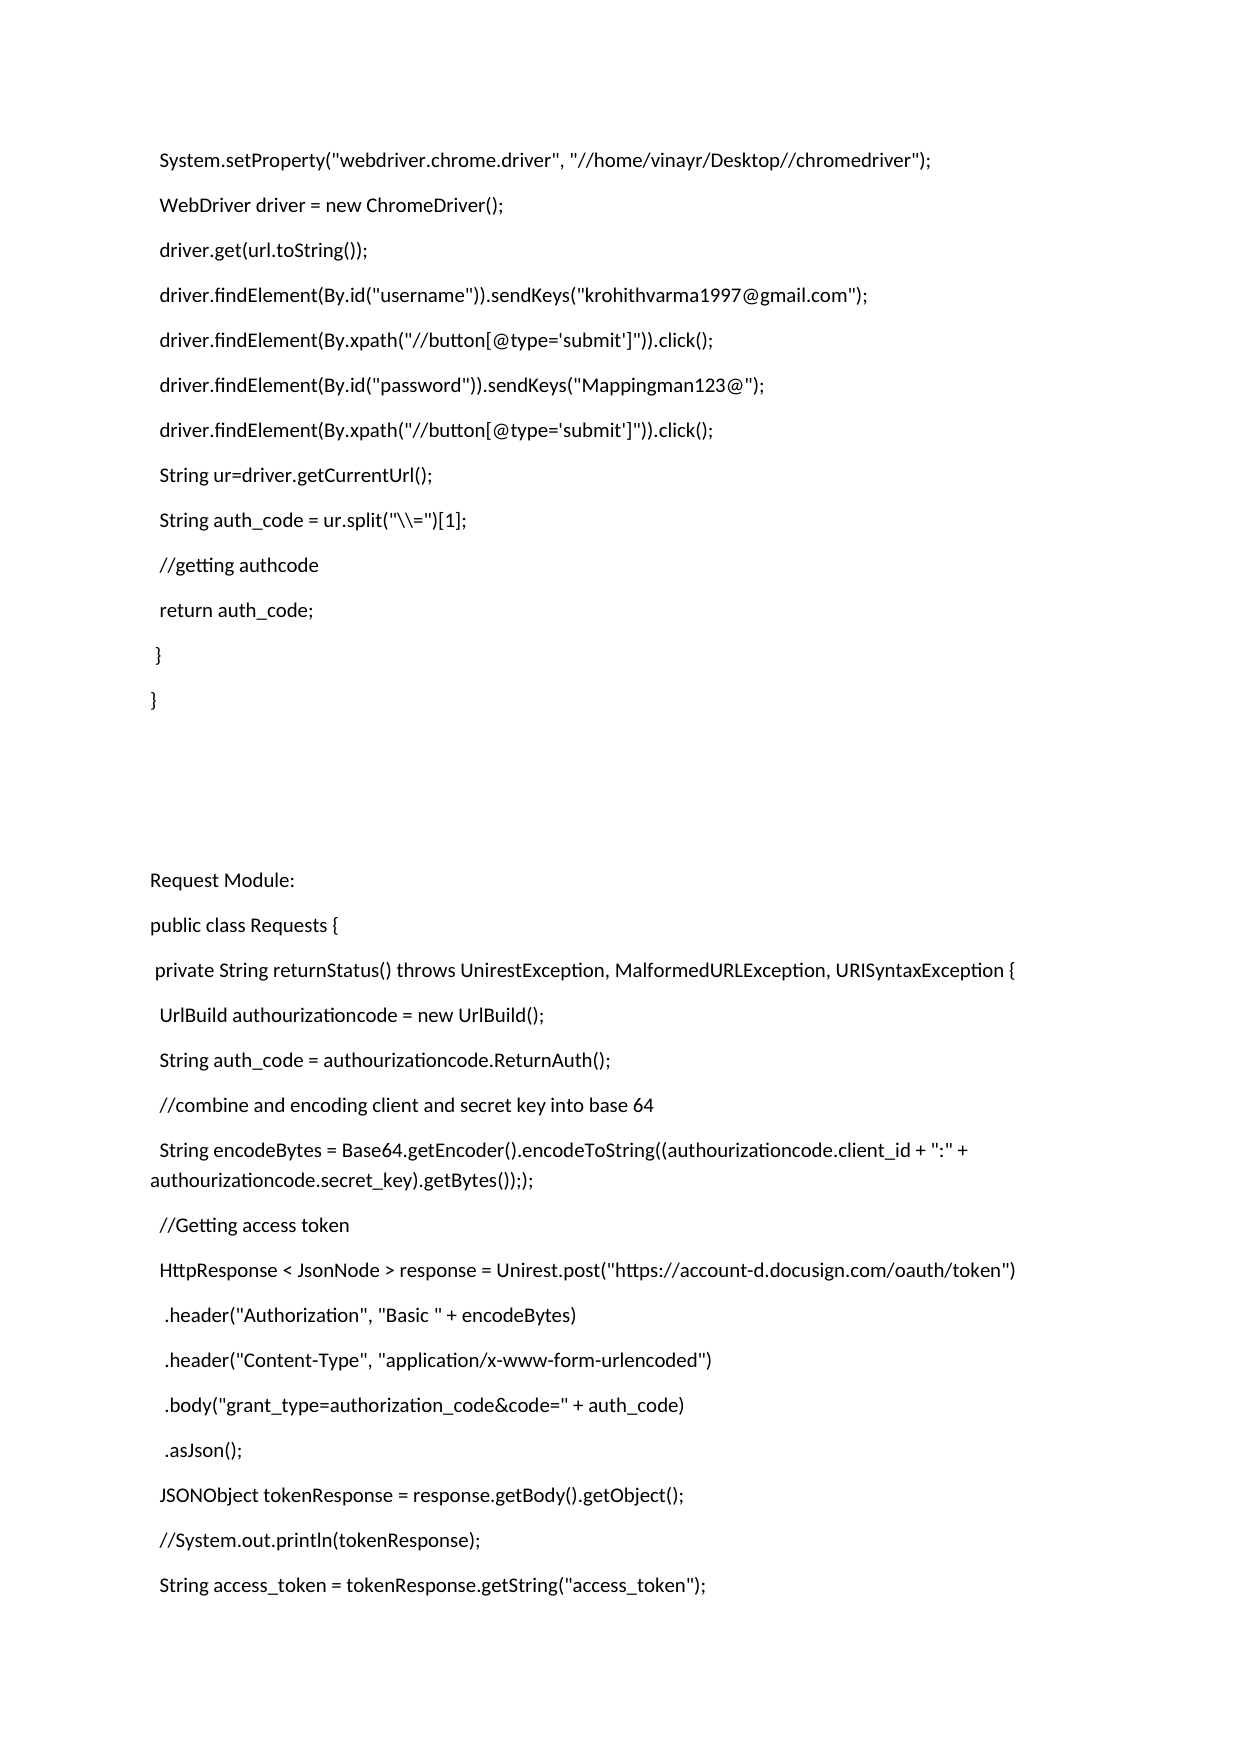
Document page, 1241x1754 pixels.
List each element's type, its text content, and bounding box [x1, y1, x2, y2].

text //combine and encoding client and secret key into base 64 [150, 1092, 1090, 1117]
text WebDriver driver = new ChromeDriver(); [150, 192, 1090, 217]
text UrlBuild authourizationcode = new UrlBuild(); [150, 1002, 1090, 1027]
text String auth_code = ur.split("\\=")[1]; [150, 507, 1090, 532]
text driver.findElement(By.xpath("//button[@type='submit']")).click(); [150, 417, 1090, 442]
text //Getting access token [150, 1212, 1090, 1238]
text String access_token = tokenResponse.getString("access_token"); [150, 1572, 1090, 1598]
text return auth_code; [150, 597, 1090, 622]
text driver.findElement(By.id("password")).sendKeys("Mappingman123@"); [150, 372, 1090, 397]
text driver.findElement(By.id("username")).sendKeys("krohithvarma1997@gmail.com"); [150, 282, 1090, 307]
text String encodeBytes = Base64.getEncoder().encodeToString((authourizationcode.client_id + ":" + authourizationcode.secret_key).getBytes());); [150, 1137, 1090, 1193]
text private String returnStatus() throws UnirestException, MalformedURLException, URISyntaxException { [150, 957, 1090, 982]
text } [150, 642, 1090, 667]
text driver.get(url.toString()); [150, 237, 1090, 262]
text JSONObject tokenResponse = response.getBody().getObject(); [150, 1482, 1090, 1508]
text .header("Content-Type", "application/x-www-form-urlencoded") [150, 1347, 1090, 1373]
text HttpResponse < JsonNode > response = Unirest.post("https://account-d.docusign.com/oauth/token") [150, 1257, 1090, 1283]
text .asJson(); [150, 1437, 1090, 1463]
text driver.findElement(By.xpath("//button[@type='submit']")).click(); [150, 327, 1090, 352]
text .header("Authorization", "Basic " + encodeBytes) [150, 1302, 1090, 1328]
text String ur=driver.getCurrentUrl(); [150, 462, 1090, 487]
text Request Module: [150, 867, 1090, 892]
text //System.out.println(tokenResponse); [150, 1527, 1090, 1553]
text public class Requests { [150, 912, 1090, 937]
text System.setProperty("webdriver.chrome.driver", "//home/vinayr/Desktop//chromedriver"); [150, 147, 1090, 172]
text } [150, 687, 1090, 712]
text .body("grant_type=authorization_code&code=" + auth_code) [150, 1392, 1090, 1418]
text //getting authcode [150, 552, 1090, 577]
text String auth_code = authourizationcode.ReturnAuth(); [150, 1047, 1090, 1072]
